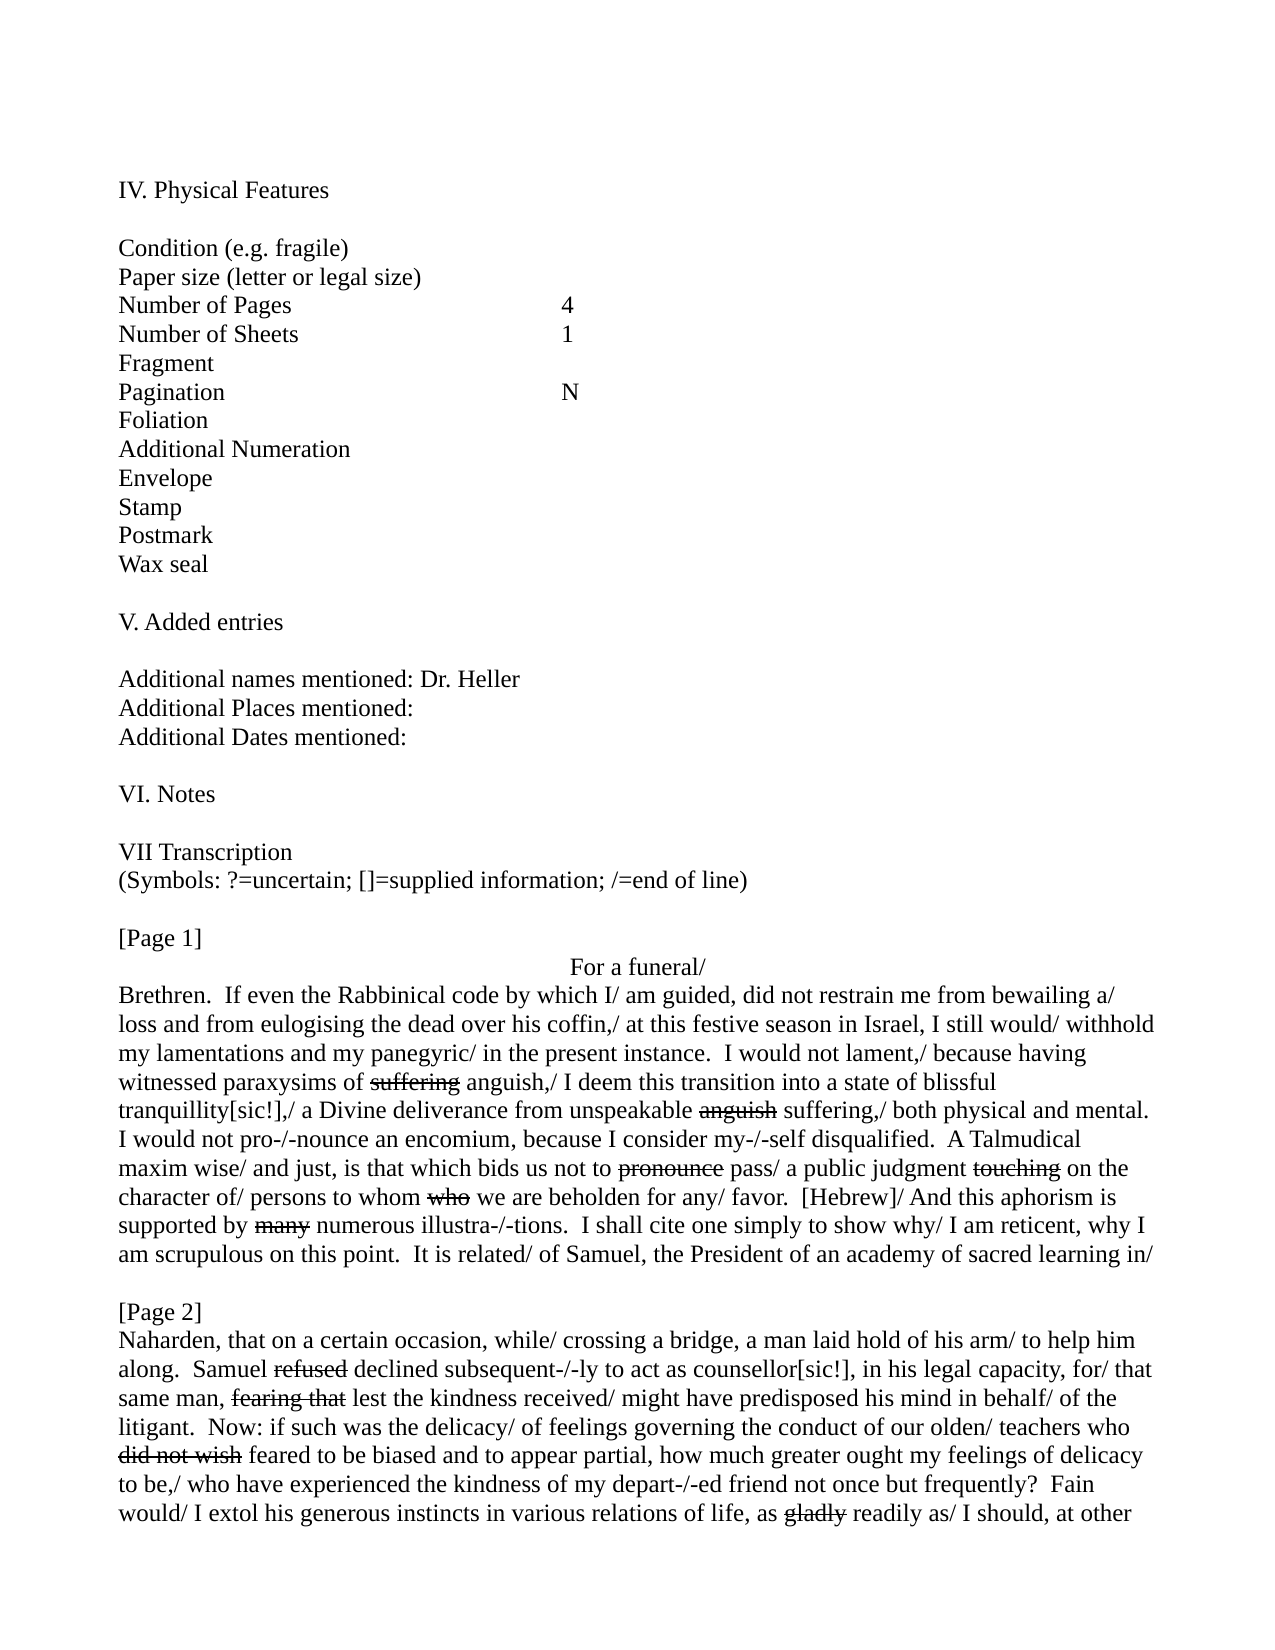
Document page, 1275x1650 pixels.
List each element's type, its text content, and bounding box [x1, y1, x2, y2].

text V. Added entries [118, 607, 1157, 636]
text Foliation [118, 406, 1157, 434]
text VI. Notes [118, 779, 1157, 808]
text Wax seal [118, 549, 1157, 578]
text Number of Pages 4 [118, 291, 1157, 319]
text Brethren. If even the Rabbinical code by which I/ am guided, did not restrain me from bewailing a/ loss and from eulogising the dead over his coffin,/ at this festive season in Israel, I still would/ withhold my lamentations and my panegyric/ in the present instance. I would not lament,/ because having witnessed paraxysims of suffering anguish,/ I deem this transition into a state of blissful tranquillity[sic!],/ a Divine deliverance from unspeakable anguish suffering,/ both physical and mental. I would not pro-/-nounce an encomium, because I consider my-/-self disqualified. A Talmudical maxim wise/ and just, is that which bids us not to pronounce pass/ a public judgment touching on the character of/ persons to whom who we are beholden for any/ favor. [Hebrew]/ And this aphorism is supported by many numerous illustra-/-tions. I shall cite one simply to show why/ I am reticent, why I am scrupulous on this point. It is related/ of Samuel, the President of an academy of sacred learning in/ [118, 981, 1157, 1268]
text For a funeral/ [118, 952, 1157, 981]
text Additional Dates mentioned: [118, 722, 1157, 751]
text [Page 2] [118, 1297, 1157, 1326]
text Pagination N [118, 377, 1157, 406]
text VII Transcription [118, 837, 1157, 866]
text Additional Places mentioned: [118, 693, 1157, 722]
text (Symbols: ?=uncertain; []=supplied information; /=end of line) [118, 866, 1157, 894]
text Envelope [118, 463, 1157, 492]
text Stamp [118, 492, 1157, 521]
text [Page 1] [118, 923, 1157, 952]
text Additional Numeration [118, 434, 1157, 463]
text Postma rk [118, 521, 1157, 549]
text Paper size (letter or legal size) [118, 262, 1157, 291]
text IV. Physical Features [118, 176, 1157, 204]
text Fragment [118, 348, 1157, 377]
text Number of Sheets 1 [118, 319, 1157, 348]
text Condition (e.g. fragile) [118, 233, 1157, 262]
text Additional names mentioned: Dr. Heller [118, 664, 1157, 693]
text Naharden, that on a certain occasion, while/ crossing a bridge, a man laid hold of his arm/ to help him along. Samuel refused declined subsequent-/-ly to act as counsellor[sic!], in his legal capacity, for/ that same man, fearing that lest the kindness received/ might have predisposed his mind in behalf/ of the litigant. Now: if such was the delicacy/ of feelings governing the conduct of our olden/ teachers who did not wish feared to be biased and to appear partial, how much greater ought my feelings of delicacy to be,/ who have experienced the kindness of my depart-/-ed friend not once but frequently? Fain would/ I extol his generous instincts in various relations of life, as gladly readily as/ I should, at other [118, 1326, 1157, 1527]
